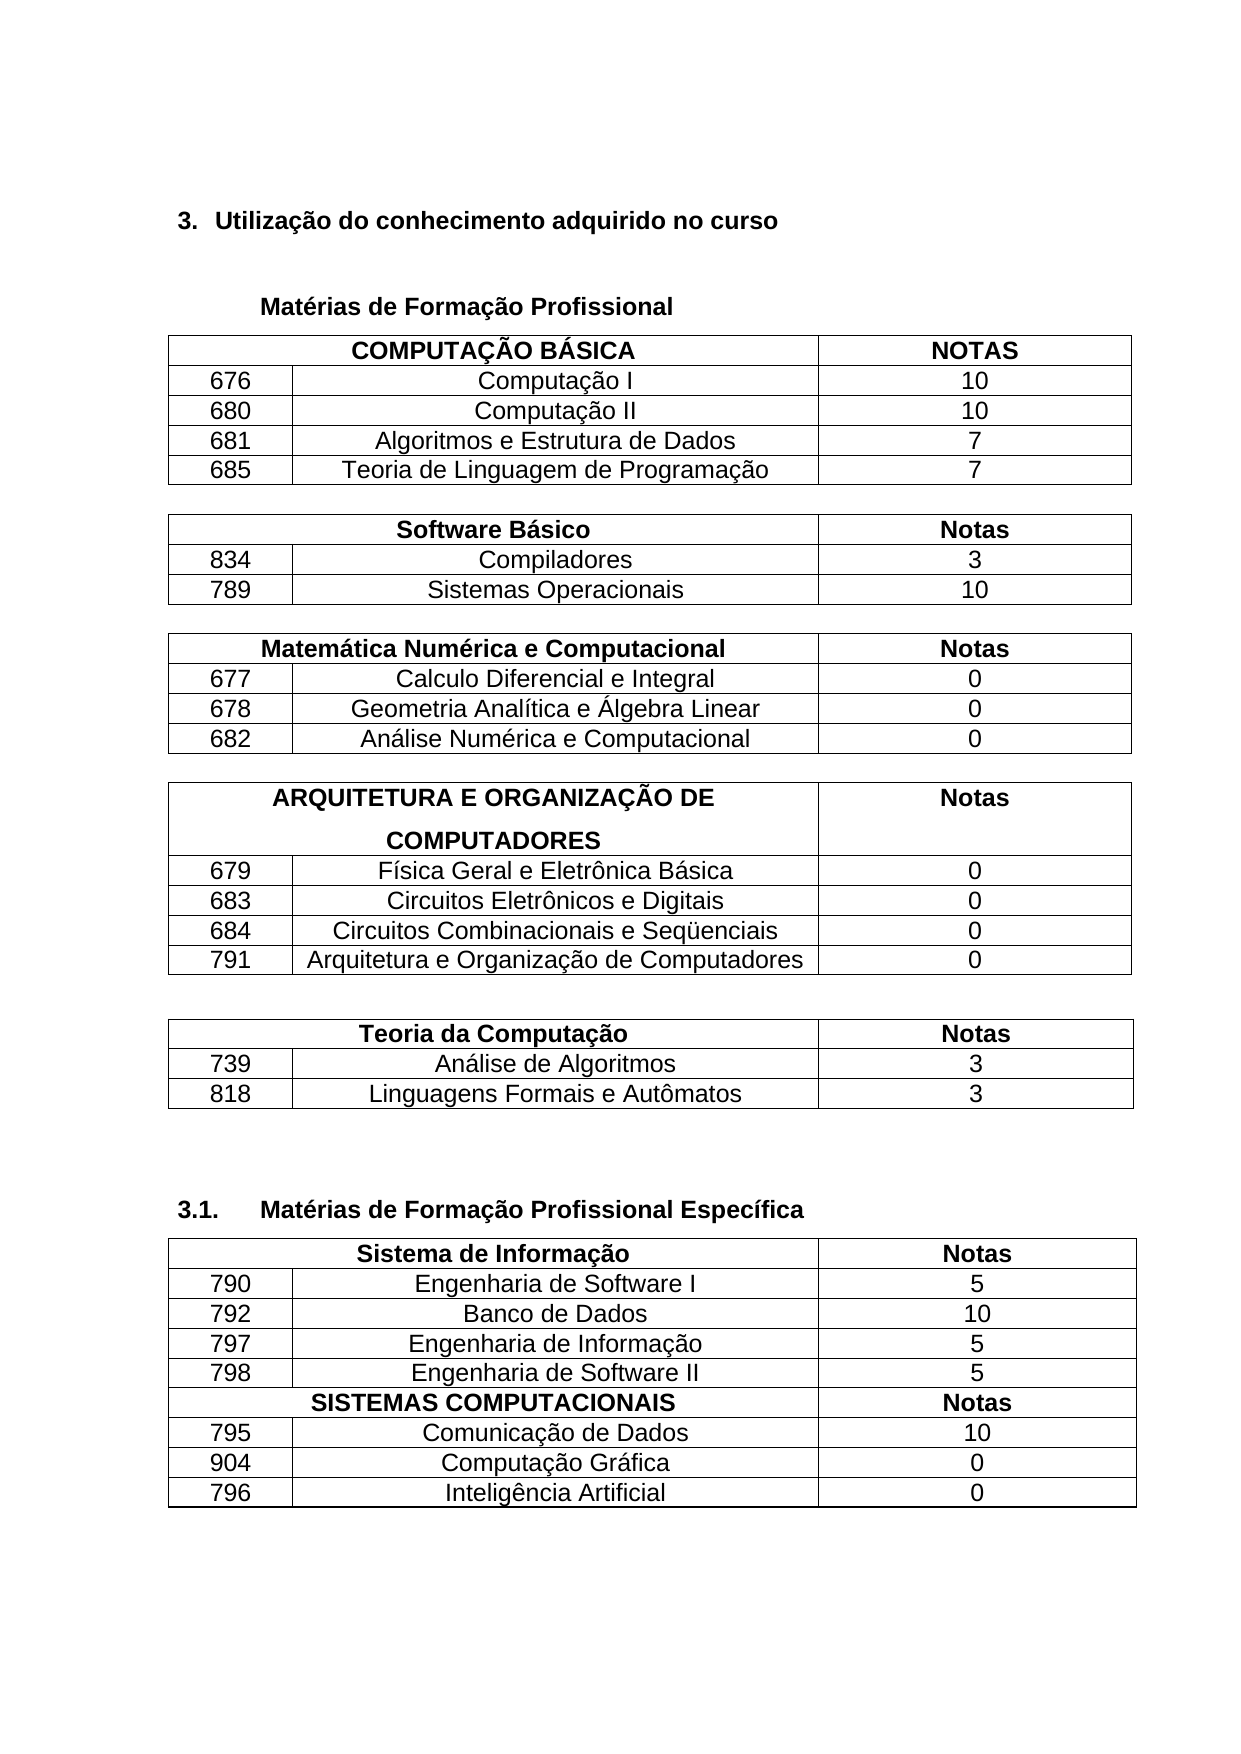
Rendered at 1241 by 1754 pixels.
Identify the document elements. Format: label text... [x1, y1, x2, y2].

table_cell Calculo Diferencial e Integral [293, 664, 818, 693]
table_cell 676 [169, 366, 292, 395]
table_cell Geometria Analítica e Álgebra Linear [293, 694, 818, 723]
table_cell Linguagens Formais e Autômatos [293, 1079, 818, 1108]
table_cell 681 [169, 426, 292, 454]
table_cell 10 [819, 1299, 1136, 1328]
list Utilização do conhecimento adquirido no curso [177, 206, 1122, 235]
table_cell 678 [169, 694, 292, 723]
table_cell 3 [819, 1049, 1133, 1078]
table_cell 0 [819, 946, 1131, 974]
table_cell 5 [819, 1359, 1136, 1387]
table_cell 5 [819, 1269, 1136, 1298]
text Matérias de Formação Profissional [260, 292, 1122, 321]
table_cell [293, 605, 818, 633]
table_cell Sistemas Computacionais [169, 1388, 818, 1417]
table_cell 818 [169, 1079, 292, 1108]
table_cell Engenharia de Informação [293, 1329, 818, 1357]
table_cell Engenharia de Software II [293, 1359, 818, 1387]
table_cell Circuitos Eletrônicos e Digitais [293, 886, 818, 915]
table_cell 682 [169, 724, 292, 752]
table_cell 10 [819, 575, 1131, 603]
table_cell 7 [819, 426, 1131, 454]
table_cell 0 [819, 694, 1131, 723]
table_cell 10 [819, 396, 1131, 425]
table_cell Computação II [293, 396, 818, 425]
table_cell 796 [169, 1478, 292, 1506]
table_cell 0 [819, 664, 1131, 693]
table_cell Computação Gráfica [293, 1448, 818, 1477]
table_cell Notas [819, 515, 1131, 544]
table_cell Arquitetura e Organização de Computadores [169, 783, 818, 855]
table_cell Análise Numérica e Computacional [293, 724, 818, 752]
table_cell 834 [169, 545, 292, 574]
table_cell Teoria de Linguagem de Programação [293, 456, 818, 484]
table_cell Análise de Algoritmos [293, 1049, 818, 1078]
table_cell 795 [169, 1418, 292, 1447]
table_cell Algoritmos e Estrutura de Dados [293, 426, 818, 454]
table_cell 0 [819, 1448, 1136, 1477]
table_header Notas [819, 1239, 1136, 1268]
table_cell Notas [819, 783, 1131, 855]
table_cell 10 [819, 1418, 1136, 1447]
table_cell Arquitetura e Organização de Computadores [293, 946, 818, 974]
table_cell 7 [819, 456, 1131, 484]
table_cell 679 [169, 856, 292, 885]
table_header Notas [819, 336, 1131, 365]
table_cell [819, 485, 1131, 514]
table_cell Circuitos Combinacionais e Seqüenciais [293, 916, 818, 944]
table_cell Matemática Numérica e Computacional [169, 634, 818, 663]
table_cell [293, 485, 818, 514]
table_cell 0 [819, 1478, 1136, 1506]
table_cell 797 [169, 1329, 292, 1357]
table_cell 0 [819, 886, 1131, 915]
table_cell 792 [169, 1299, 292, 1328]
table_cell 5 [819, 1329, 1136, 1357]
table_cell [293, 754, 818, 782]
table_cell 3 [819, 545, 1131, 574]
table_cell [168, 485, 292, 514]
table_cell 791 [169, 946, 292, 974]
table_cell 0 [819, 916, 1131, 944]
table_cell Inteligência Artificial [293, 1478, 818, 1506]
table_cell [819, 754, 1131, 782]
table_cell Comunicação de Dados [293, 1418, 818, 1447]
table_cell 680 [169, 396, 292, 425]
table_header Teoria da Computação [169, 1020, 818, 1048]
table_cell 0 [819, 724, 1131, 752]
list Matérias de Formação Profissional Específica [177, 1195, 1122, 1224]
table_cell Compiladores [293, 545, 818, 574]
table_cell 798 [169, 1359, 292, 1387]
table_cell Física Geral e Eletrônica Básica [293, 856, 818, 885]
table_cell Notas [819, 634, 1131, 663]
table_header Notas [819, 1020, 1133, 1048]
table_cell 789 [169, 575, 292, 603]
table_cell 685 [169, 456, 292, 484]
table_cell 677 [169, 664, 292, 693]
table_cell 3 [819, 1079, 1133, 1108]
table_header Computação Básica [169, 336, 818, 365]
table_cell Computação I [293, 366, 818, 395]
table_cell Banco de Dados [293, 1299, 818, 1328]
table_cell Sistemas Operacionais [293, 575, 818, 603]
table_cell [168, 754, 292, 782]
table_cell Notas [819, 1388, 1136, 1417]
table_cell Engenharia de Software I [293, 1269, 818, 1298]
table_cell 790 [169, 1269, 292, 1298]
table_cell 739 [169, 1049, 292, 1078]
table_cell 0 [819, 856, 1131, 885]
table_cell 684 [169, 916, 292, 944]
table_cell Software Básico [169, 515, 818, 544]
table_cell 904 [169, 1448, 292, 1477]
table_cell [819, 605, 1131, 633]
table_cell 683 [169, 886, 292, 915]
table_cell [168, 605, 292, 633]
table_cell 10 [819, 366, 1131, 395]
table_header Sistema de Informação [169, 1239, 818, 1268]
